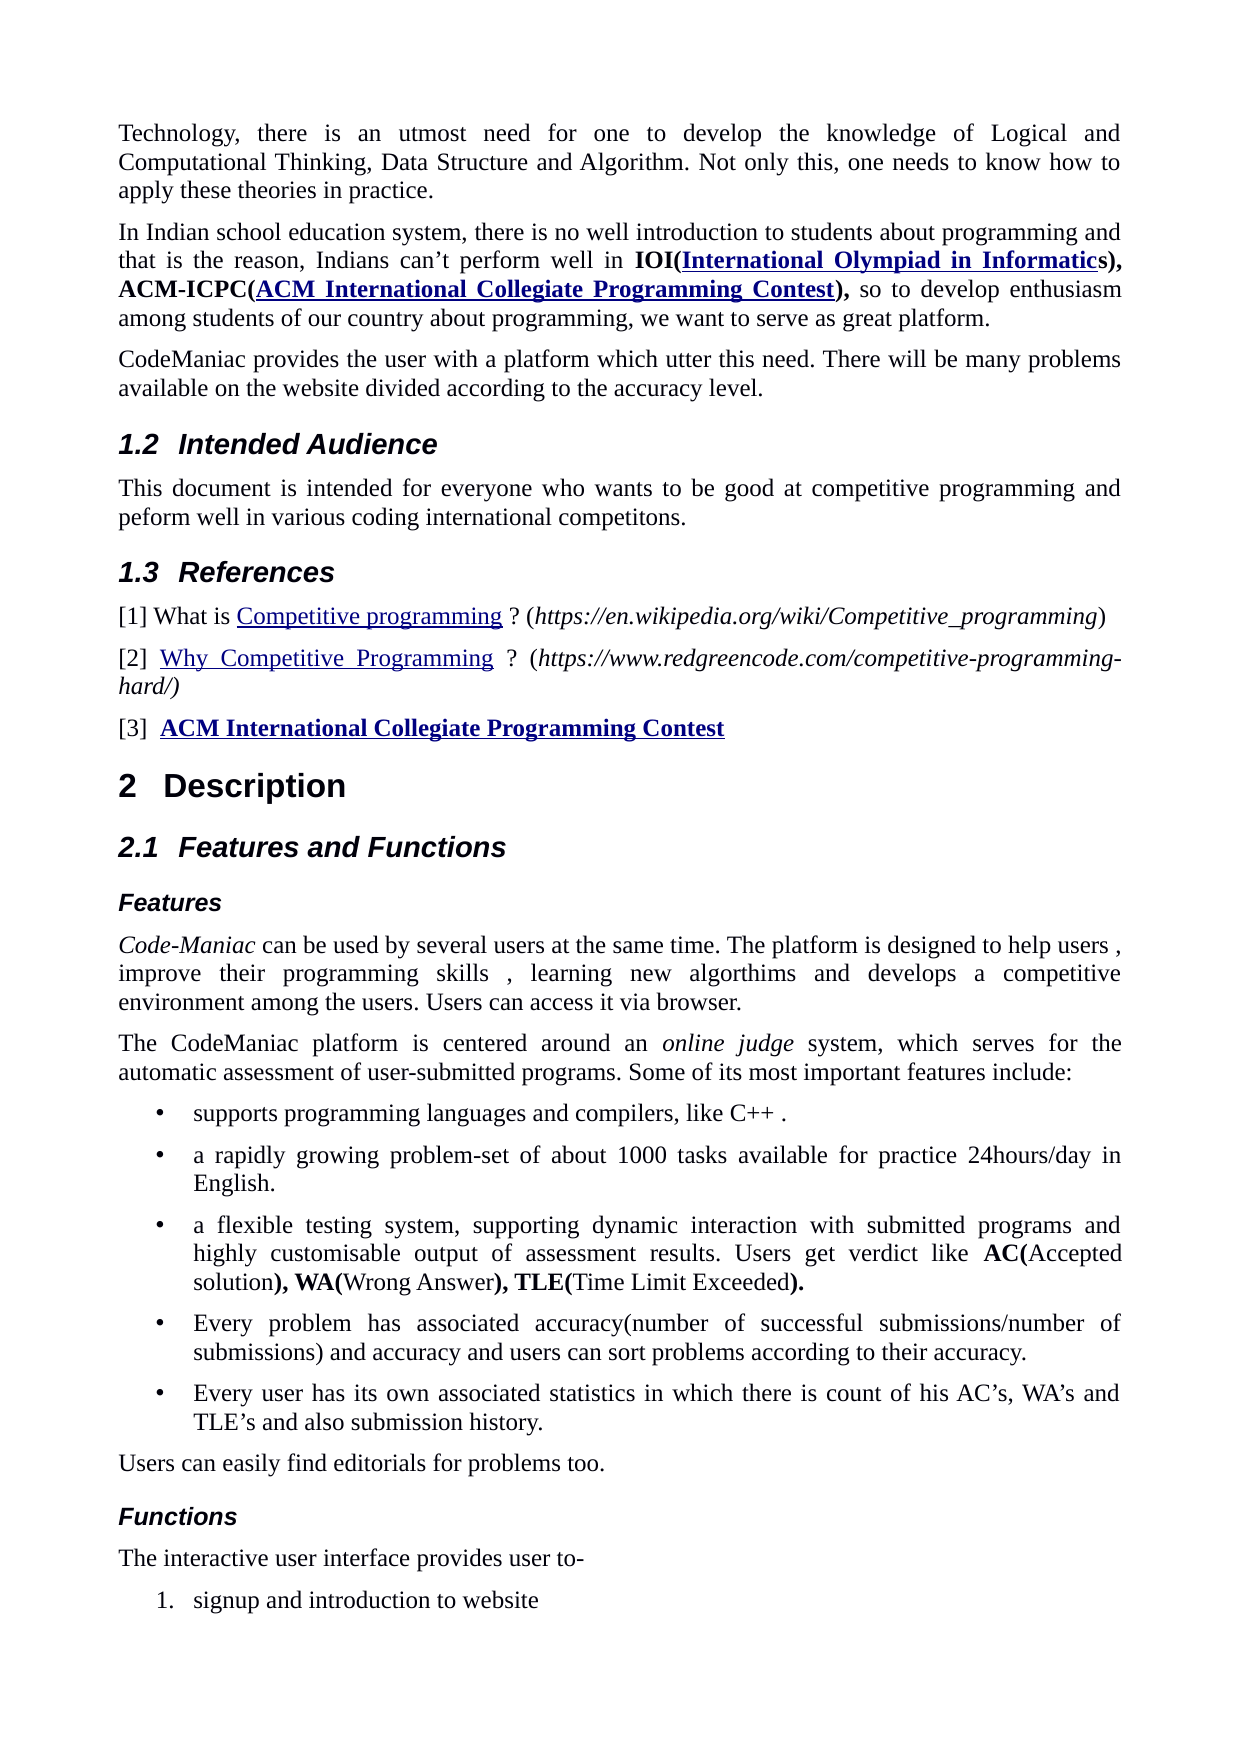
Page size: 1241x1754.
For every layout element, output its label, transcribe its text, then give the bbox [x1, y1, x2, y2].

text CodeManiac provides the user with a platform which utter this need. There will be many problems available on the website divided according to the accuracy level. [118, 344, 1122, 402]
text This document is intended for everyone who wants to be good at competitive programming and peform well in various coding international competitons. [118, 473, 1122, 530]
subtitle Features and Functions [118, 830, 1122, 863]
subtitle Features [118, 888, 1122, 917]
subtitle Description [118, 766, 1122, 805]
list a flexible testing system, supporting dynamic interaction with submitted programs and highly customisable output of assessment results. Users get verdict like AC(Accepted solution), WA(Wrong Answer), TLE(Time Limit Exceeded). [156, 1210, 1122, 1296]
list signup and introduction to website [156, 1585, 1122, 1613]
list Every problem has associated accuracy(number of successful submissions/number of submissions) and accuracy and users can sort problems according to their accuracy. [156, 1308, 1122, 1366]
list a rapidly growing problem-set of about 1000 tasks available for practice 24hours/day in English. [156, 1140, 1122, 1197]
subtitle Intended Audience [118, 427, 1122, 460]
text [1] What is Competitive programming ? (https://en.wikipedia.org/wiki/Competitive_programming) [118, 601, 1122, 630]
text Technology, there is an utmost need for one to develop the knowledge of Logical and Computational Thinking, Data Structure and Algorithm. Not only this, one needs to know how to apply these theories in practice. [118, 118, 1122, 204]
text The interactive user interface provides user to- [118, 1543, 1122, 1572]
list Every user has its own associated statistics in which there is count of his AC’s, WA’s and TLE’s and also submission history. [156, 1378, 1122, 1436]
text [2] Why Competitive Programming ? (https://www.redgreencode.com/competitive-programming-hard/) [118, 643, 1122, 700]
text [3] ACM International Collegiate Programming Contest [118, 713, 1122, 741]
text In Indian school education system, there is no well introduction to students about programming and that is the reason, Indians can’t perform well in IOI(International Olympiad in Informatics), ACM-ICPC(ACM International Collegiate Programming Contest), so to develop enthusiasm among students of our country about programming, we want to serve as great platform. [118, 217, 1122, 332]
list supports programming languages and compilers, like C++ . [156, 1098, 1122, 1127]
text Code-Maniac can be used by several users at the same time. The platform is designed to help users , improve their programming skills , learning new algorthims and develops a competitive environment among the users. Users can access it via browser. [118, 930, 1122, 1016]
text The CodeManiac platform is centered around an online judge system, which serves for the automatic assessment of user-submitted programs. Some of its most important features include: [118, 1028, 1122, 1086]
subtitle Functions [118, 1502, 1122, 1531]
subtitle References [118, 555, 1122, 589]
text Users can easily find editorials for problems too. [118, 1448, 1122, 1477]
